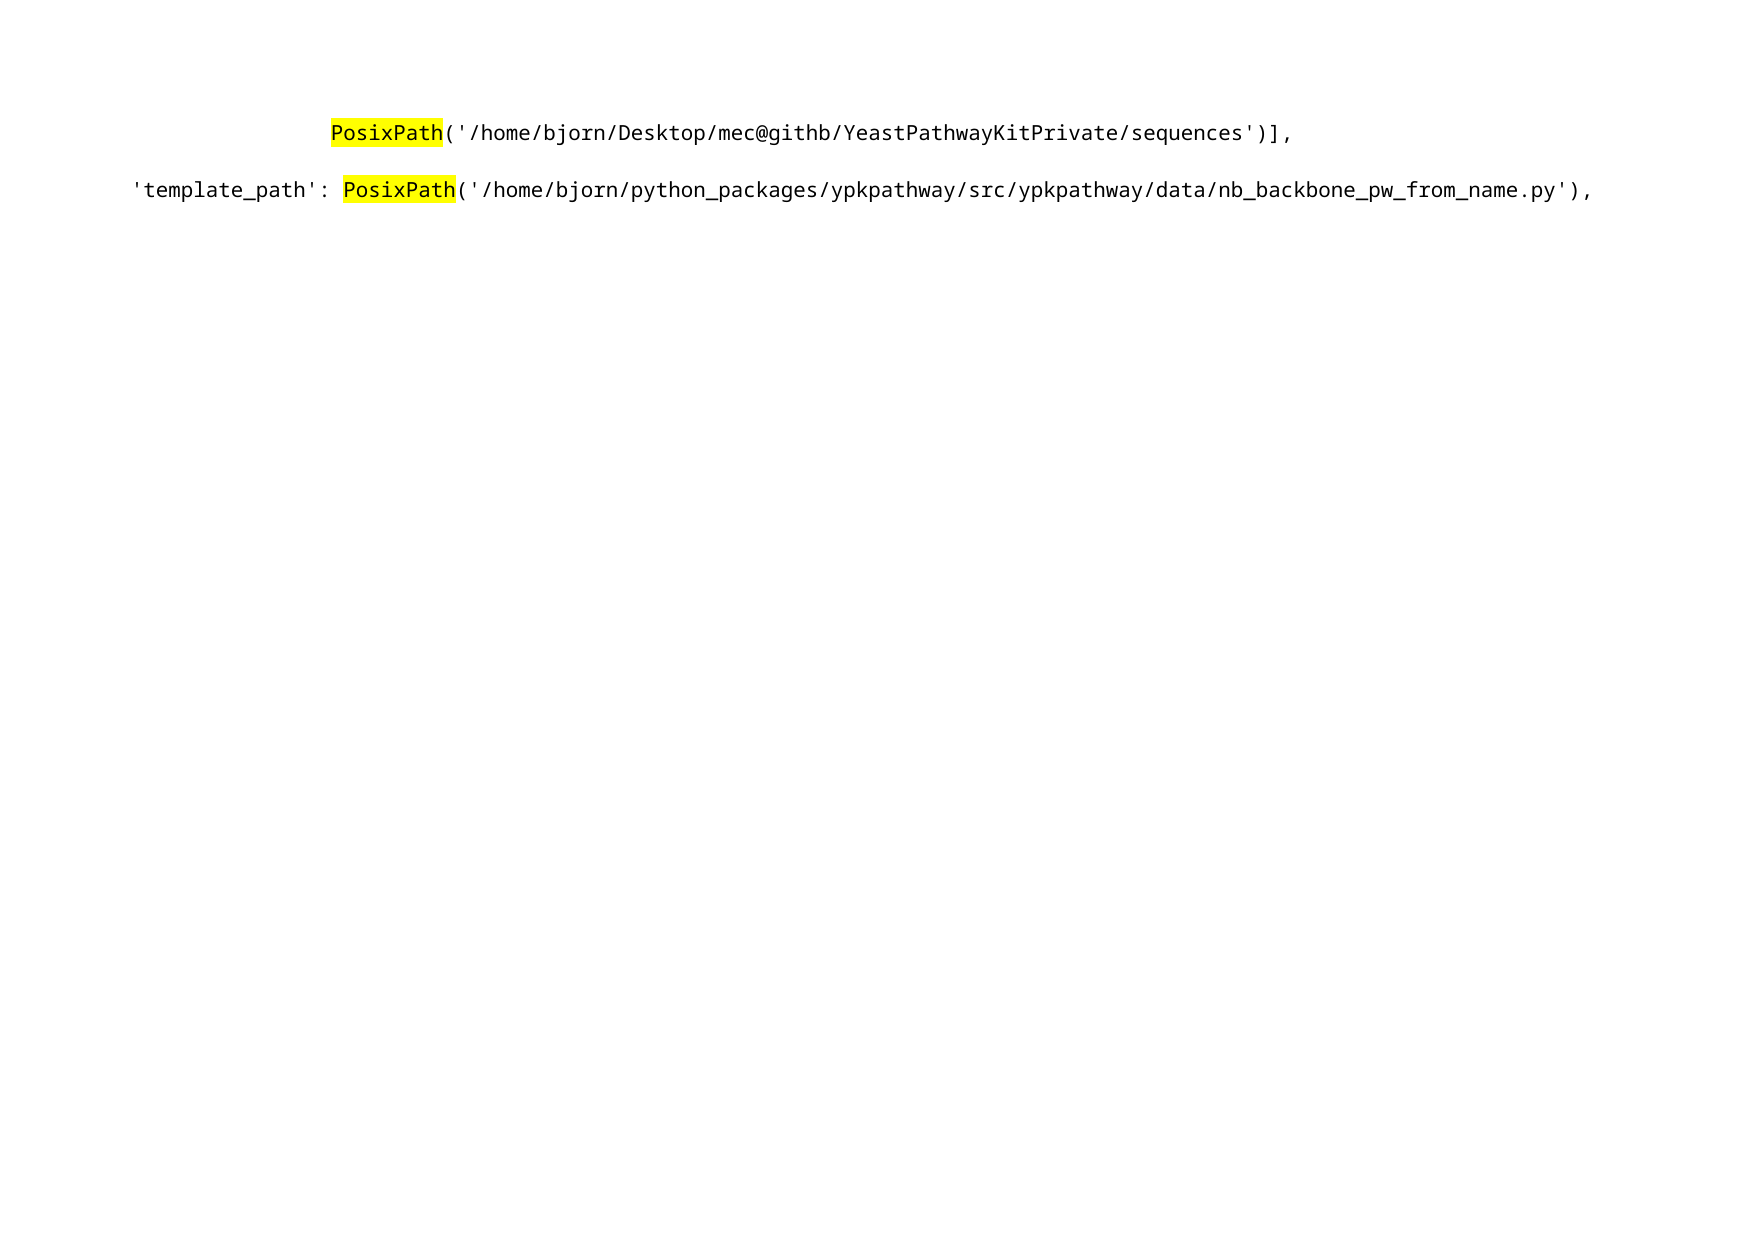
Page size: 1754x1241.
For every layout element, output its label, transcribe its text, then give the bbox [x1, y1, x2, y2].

text 'template_path': PosixPath('/home/bjorn/python_packages/ypkpathway/src/ypkpathway/data/nb_backbone_pw_from_name.py'), [118, 175, 1636, 203]
text PosixPath('/home/bjorn/Desktop/mec@githb/YeastPathwayKitPrivate/sequences')], [118, 118, 1636, 147]
